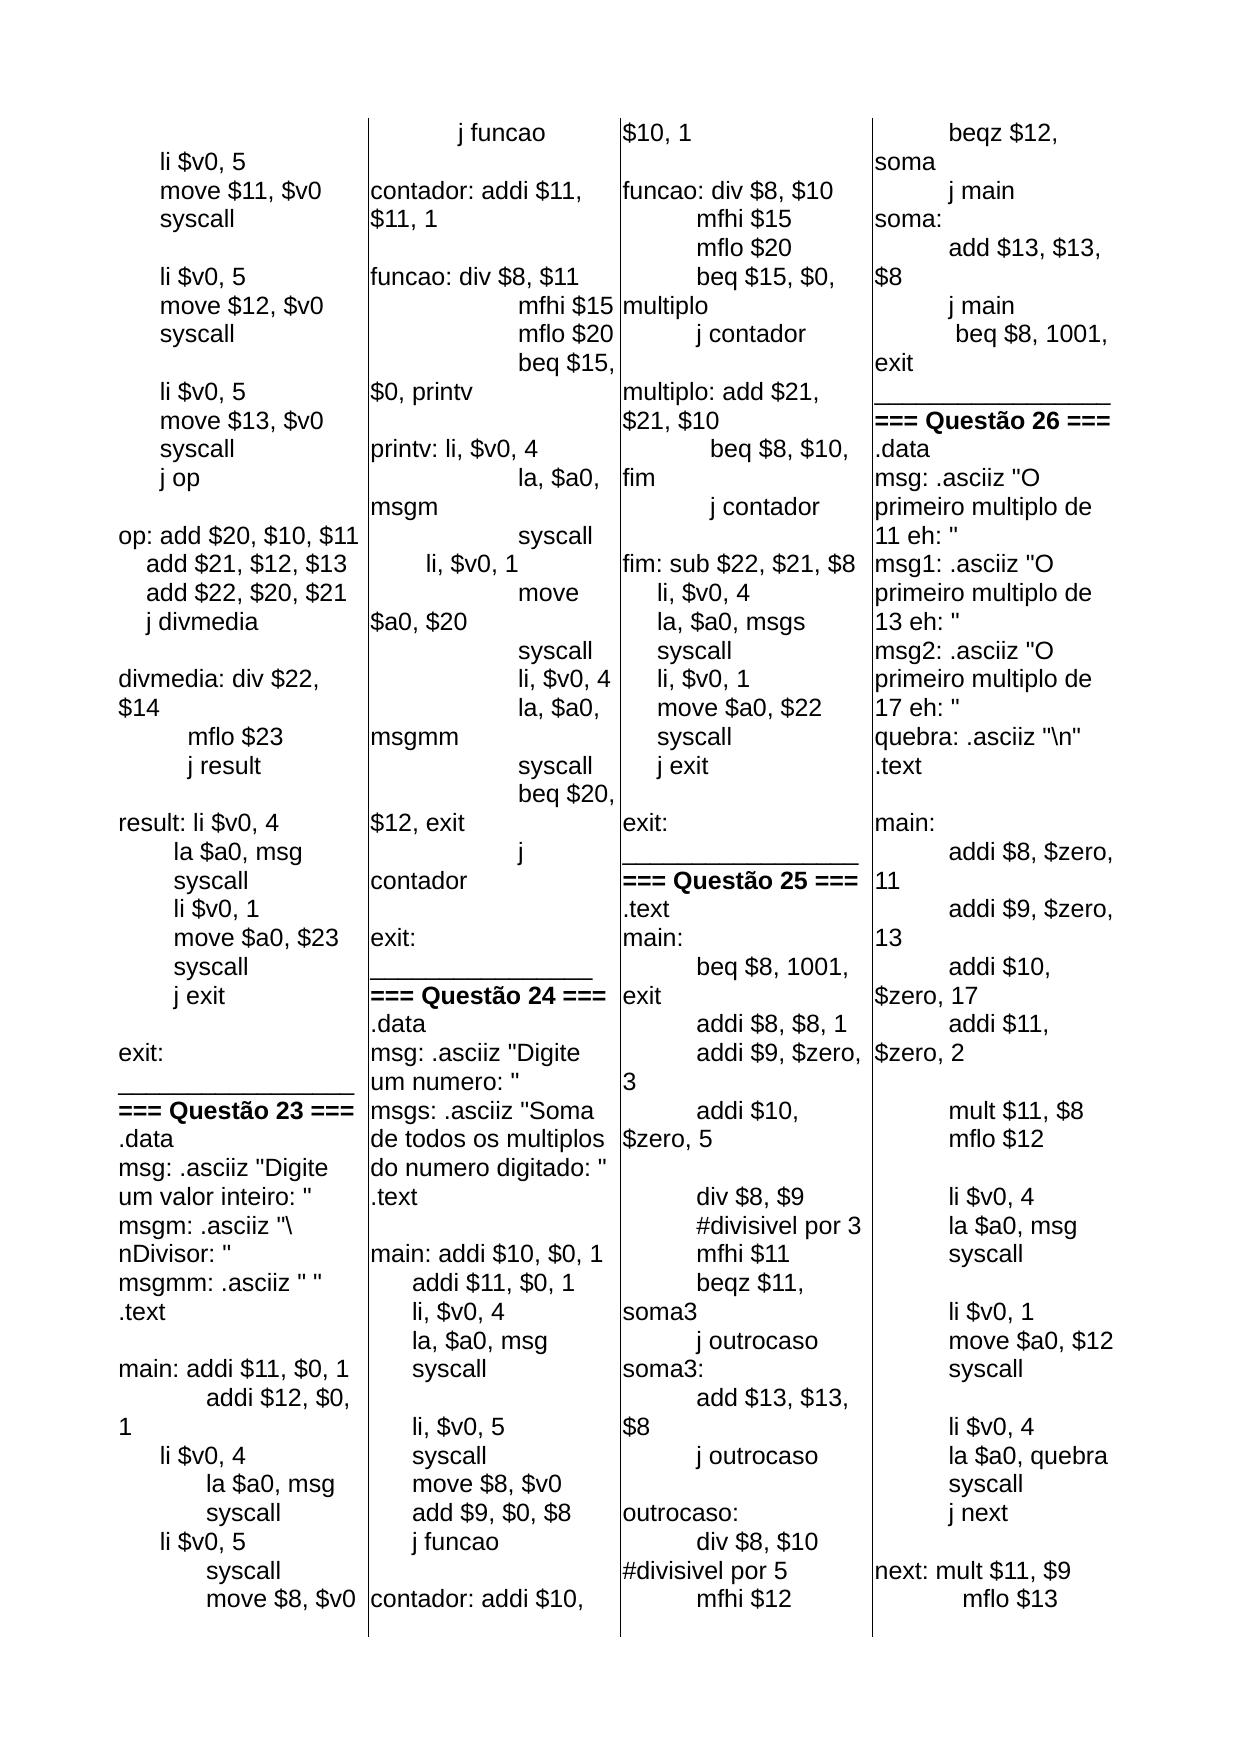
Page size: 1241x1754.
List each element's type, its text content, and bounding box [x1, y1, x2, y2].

text li $v0, 5 move $11, $v0 syscall li $v0, 5 move $12, $v0 syscall li $v0, 5 move $13, $v0 syscall j op op: add $20, $10, $11 add $21, $12, $13 add $22, $20, $21 j divmedia divmedia: div $22, $14 mflo $23 j result result: li $v0, 4 la $a0, msg syscall li $v0, 1 move $a0, $23 syscall j exit exit: _________________=== Questão 23 === [118, 118, 366, 1124]
text $10, 1 funcao: div $8, $10 mfhi $15 mflo $20 beq $15, $0, multiplo j contador multiplo: add $21, $21, $10 beq $8, $10, fim j contador fim: sub $22, $21, $8 li, $v0, 4 la, $a0, msgs syscall li, $v0, 1 move $a0, $22 syscall j exit exit: [622, 118, 870, 837]
text _________________=== Questão 26 === [874, 377, 1122, 434]
text ________________ === Questão 24 === [370, 952, 618, 1009]
text j funcao contador: addi $11, $11, 1 funcao: div $8, $11 mfhi $15 mflo $20 beq $15, $0, printv printv: li, $v0, 4 la, $a0, msgm syscall li, $v0, 1 move $a0, $20 syscall li, $v0, 4 la, $a0, msgmm syscall beq $20, $12, exit j contador exit: [370, 118, 618, 952]
text beqz $12, soma j main soma: add $13, $13, $8 j main beq $8, 1001, exit [874, 118, 1122, 377]
text === Questão 25 === [622, 866, 870, 894]
text .data msg: .asciiz "Digite um numero: " msgs: .asciiz "Soma de todos os multiplos do numero digitado: " .text main: addi $10, $0, 1 addi $11, $0, 1 li, $v0, 4 la, $a0, msg syscall li, $v0, 5 syscall move $8, $v0 add $9, $0, $8 j funcao contador: addi $10, [370, 1009, 618, 1613]
text _________________ [622, 837, 870, 866]
text .data msg: .asciiz "Digite um valor inteiro: " msgm: .asciiz "\nDivisor: " msgmm: .asciiz " " .text main: addi $11, $0, 1 addi $12, $0, 1 li $v0, 4 la $a0, msg syscall li $v0, 5 syscall move $8, $v0 [118, 1124, 366, 1613]
text .text main: beq $8, 1001, exit addi $8, $8, 1 addi $9, $zero, 3 addi $10, $zero, 5 div $8, $9 #divisivel por 3 mfhi $11 beqz $11, soma3 j outrocaso soma3: add $13, $13, $8 j outrocaso outrocaso: div $8, $10 #divisivel por 5 mfhi $12 [622, 894, 870, 1613]
text .data msg: .asciiz "O primeiro multiplo de 11 eh: " msg1: .asciiz "O primeiro multiplo de 13 eh: " msg2: .asciiz "O primeiro multiplo de 17 eh: " quebra: .asciiz "\n" .text main: addi $8, $zero, 11 addi $9, $zero, 13 addi $10, $zero, 17 addi $11, $zero, 2 mult $11, $8 mflo $12 li $v0, 4 la $a0, msg syscall li $v0, 1 move $a0, $12 syscall li $v0, 4 la $a0, quebra syscall j next next: mult $11, $9 mflo $13 [874, 434, 1122, 1613]
